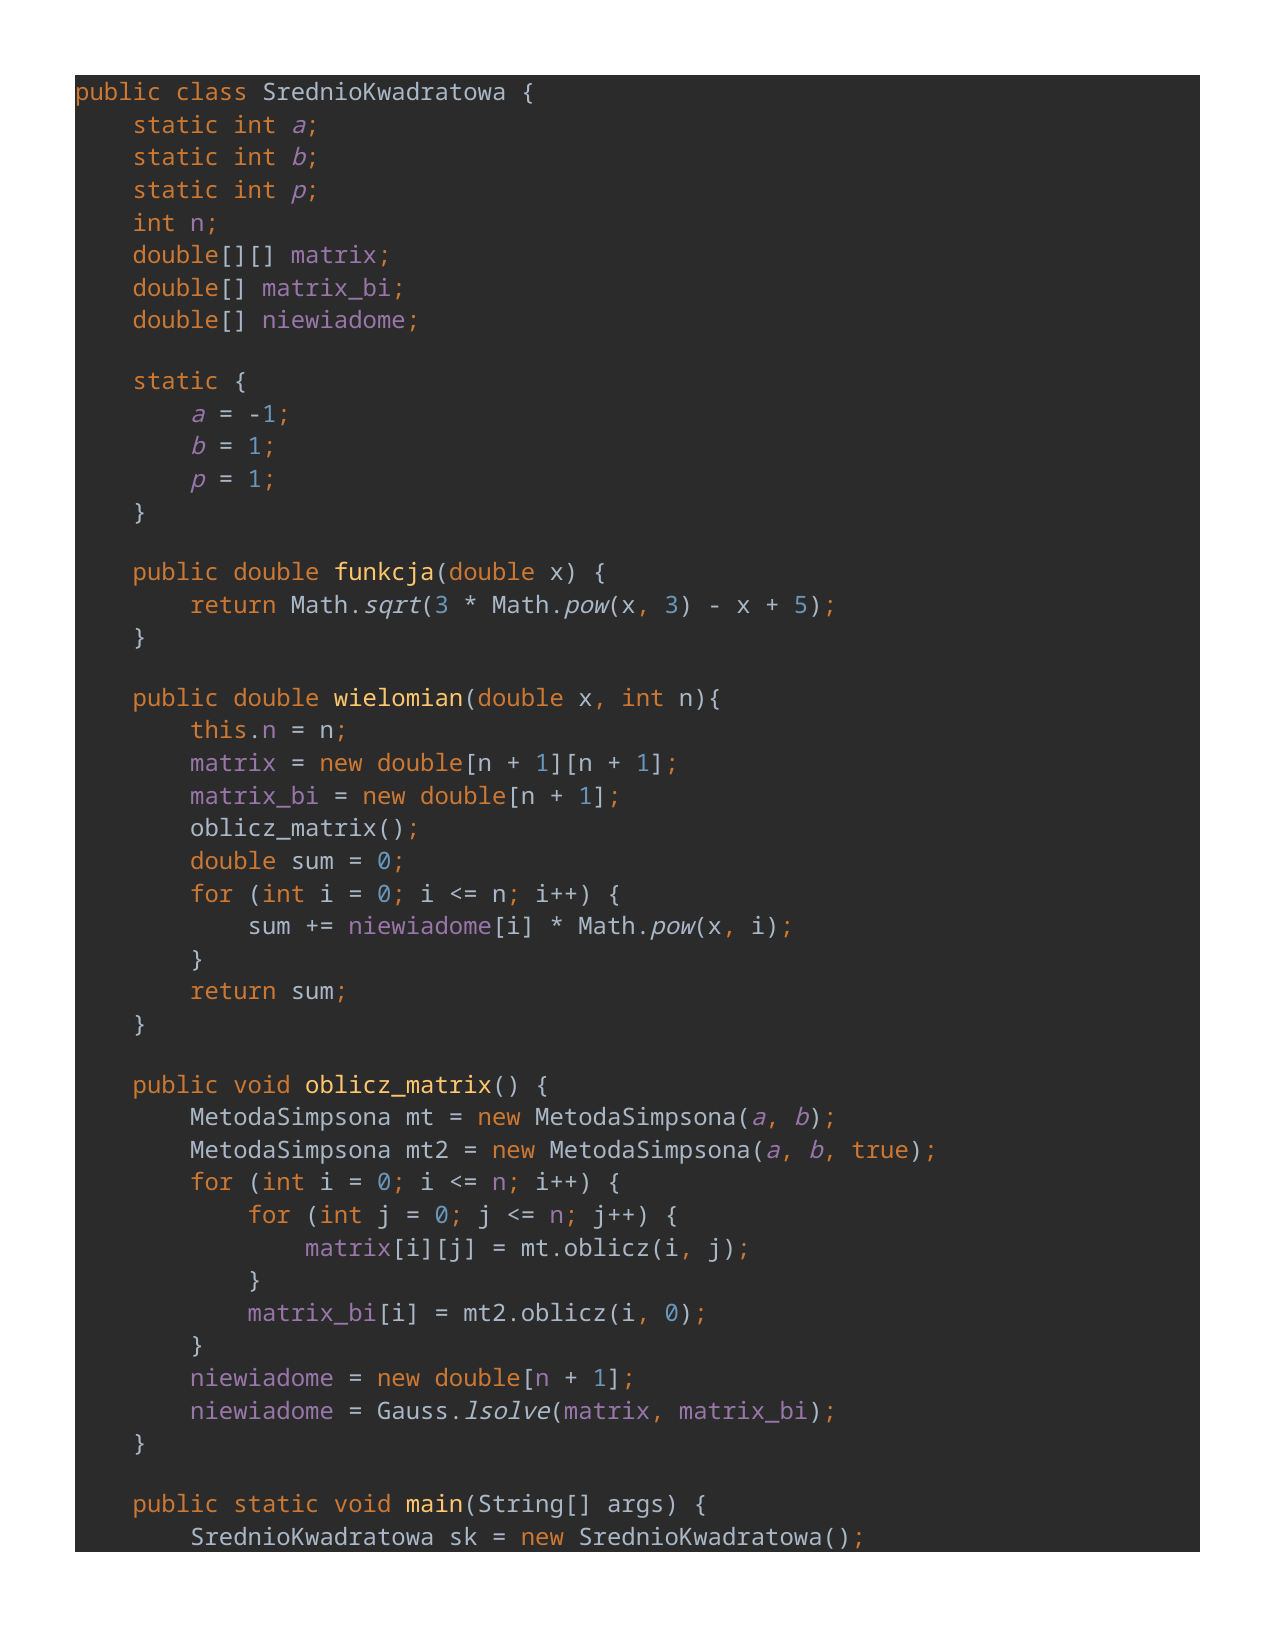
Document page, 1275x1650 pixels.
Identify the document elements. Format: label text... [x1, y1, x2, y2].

text public class SrednioKwadratowa { static int a; static int b; static int p; int n; double[][] matrix; double[] matrix_bi; double[] niewiadome; static { a = -1; b = 1; p = 1; } public double funkcja(double x) { return Math.sqrt(3 * Math.pow(x, 3) - x + 5); } public double wielomian(double x, int n){ this.n = n; matrix = new double[n + 1][n + 1]; matrix_bi = new double[n + 1]; oblicz_matrix(); double sum = 0; for (int i = 0; i <= n; i++) { sum += niewiadome[i] * Math.pow(x, i); } return sum; } public void oblicz_matrix() { MetodaSimpsona mt = new MetodaSimpsona(a, b); MetodaSimpsona mt2 = new MetodaSimpsona(a, b, true); for (int i = 0; i <= n; i++) { for (int j = 0; j <= n; j++) { matrix[i][j] = mt.oblicz(i, j); } matrix_bi[i] = mt2.oblicz(i, 0); } niewiadome = new double[n + 1]; niewiadome = Gauss.lsolve(matrix, matrix_bi); } public static void main(String[] args) { SrednioKwadratowa sk = new SrednioKwadratowa(); [75, 75, 1200, 1552]
